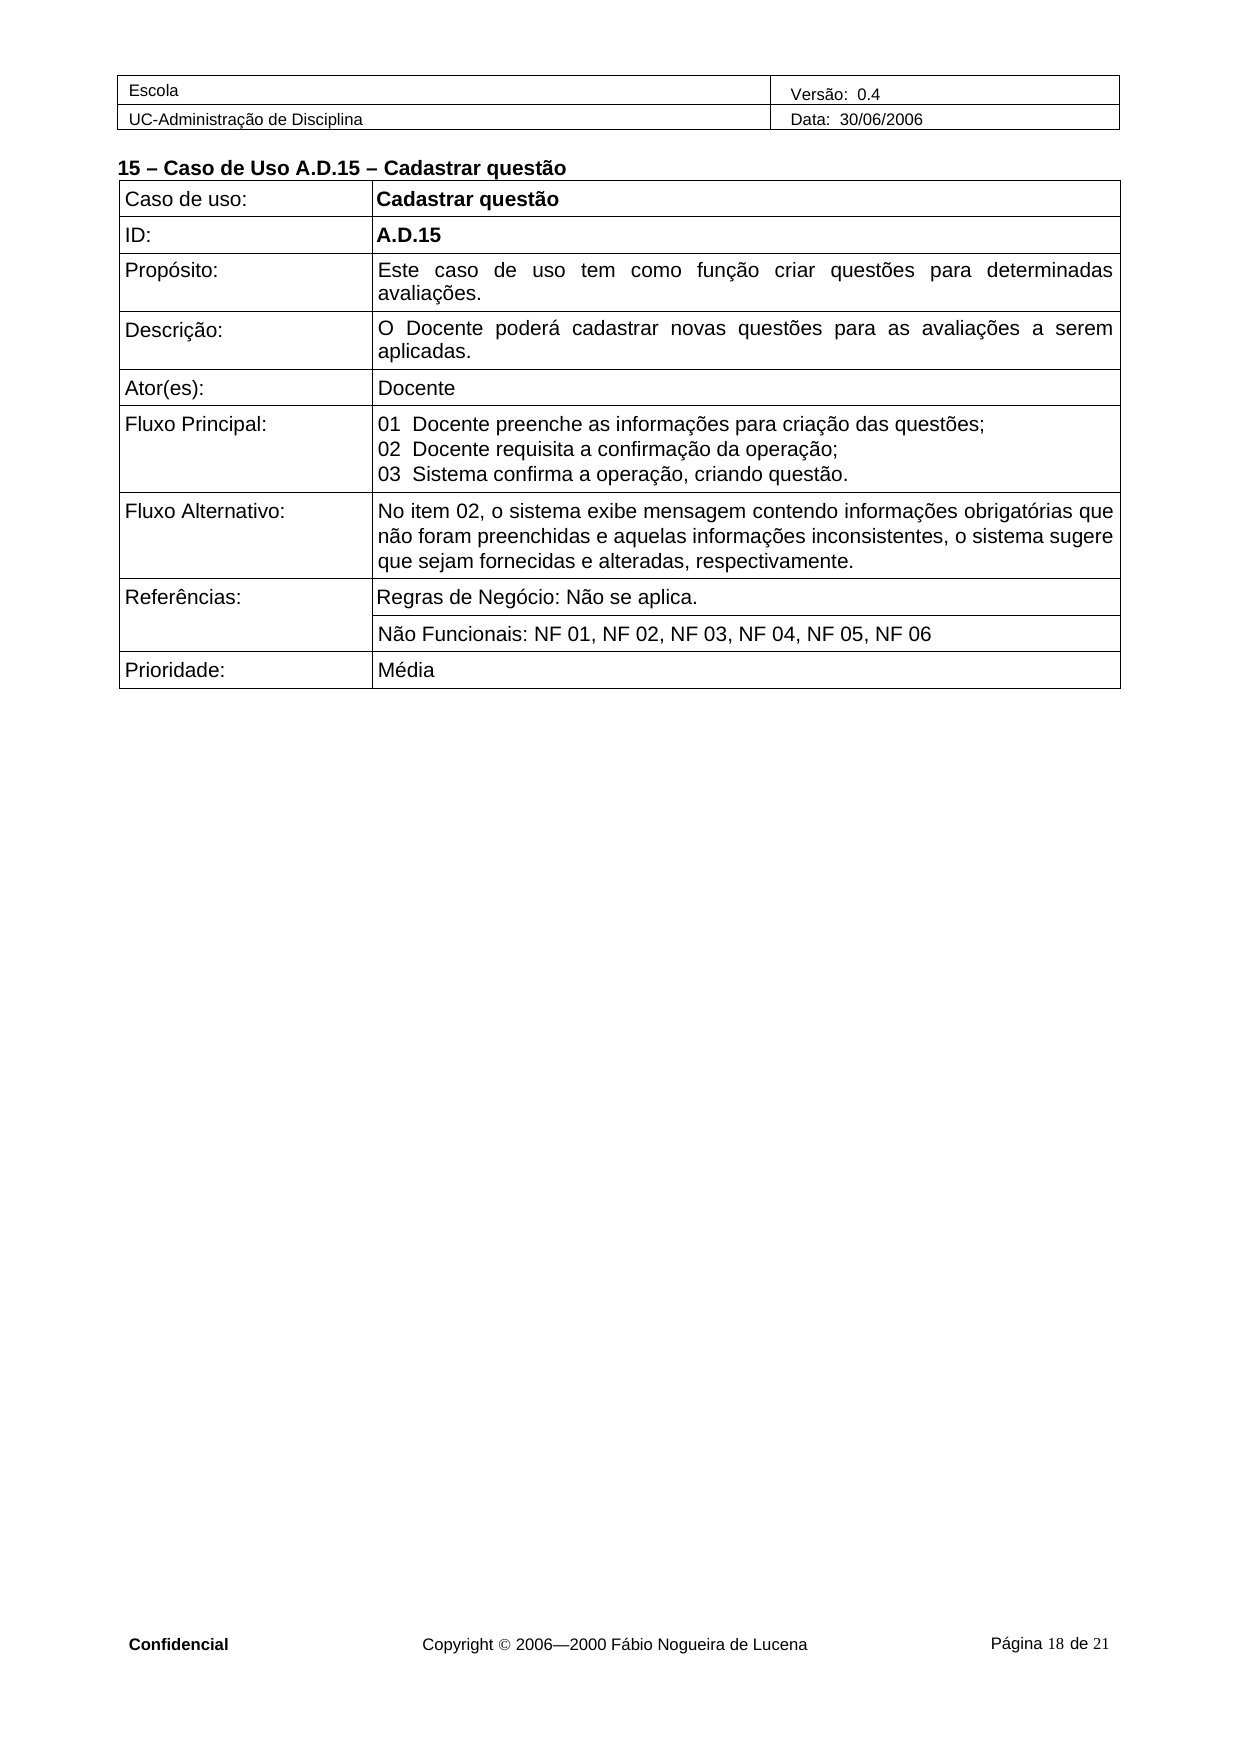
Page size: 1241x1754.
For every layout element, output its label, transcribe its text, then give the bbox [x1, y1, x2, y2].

table_cell ID: [120, 217, 372, 253]
table_cell 01 Docente preenche as informações para criação das questões; 02 Docente requisita a confirmação da operação; 03 Sistema confirma a operação, criando questão. [373, 406, 1120, 492]
table_cell Ator(es): [120, 370, 372, 405]
table_cell O Docente poderá cadastrar novas questões para as avaliações a serem aplicadas. [373, 312, 1120, 369]
table_header Caso de uso: [120, 181, 372, 216]
text 15 – Caso de Uso A.D.15 – Cadastrar questão [117, 154, 1120, 179]
table_cell A.D.15 [373, 217, 1120, 253]
table_cell Este caso de uso tem como função criar questões para determinadas avaliações. [373, 254, 1120, 311]
table_cell Fluxo Alternativo: [120, 493, 372, 578]
table_cell Prioridade: [120, 652, 372, 688]
table_cell Não Funcionais: NF 01, NF 02, NF 03, NF 04, NF 05, NF 06 [373, 616, 1120, 651]
table_cell Descrição: [120, 312, 372, 369]
table_cell Média [373, 652, 1120, 688]
table_cell No item 02, o sistema exibe mensagem contendo informações obrigatórias que não foram preenchidas e aquelas informações inconsistentes, o sistema sugere que sejam fornecidas e alteradas, respectivamente. [373, 493, 1120, 578]
table_cell Referências: [120, 579, 372, 651]
table_cell Docente [373, 370, 1120, 405]
table_cell Propósito: [120, 254, 372, 311]
table_header Cadastrar questão [373, 181, 1120, 216]
table_cell Fluxo Principal: [120, 406, 372, 492]
table_header Regras de Negócio: Não se aplica. [373, 579, 1120, 615]
